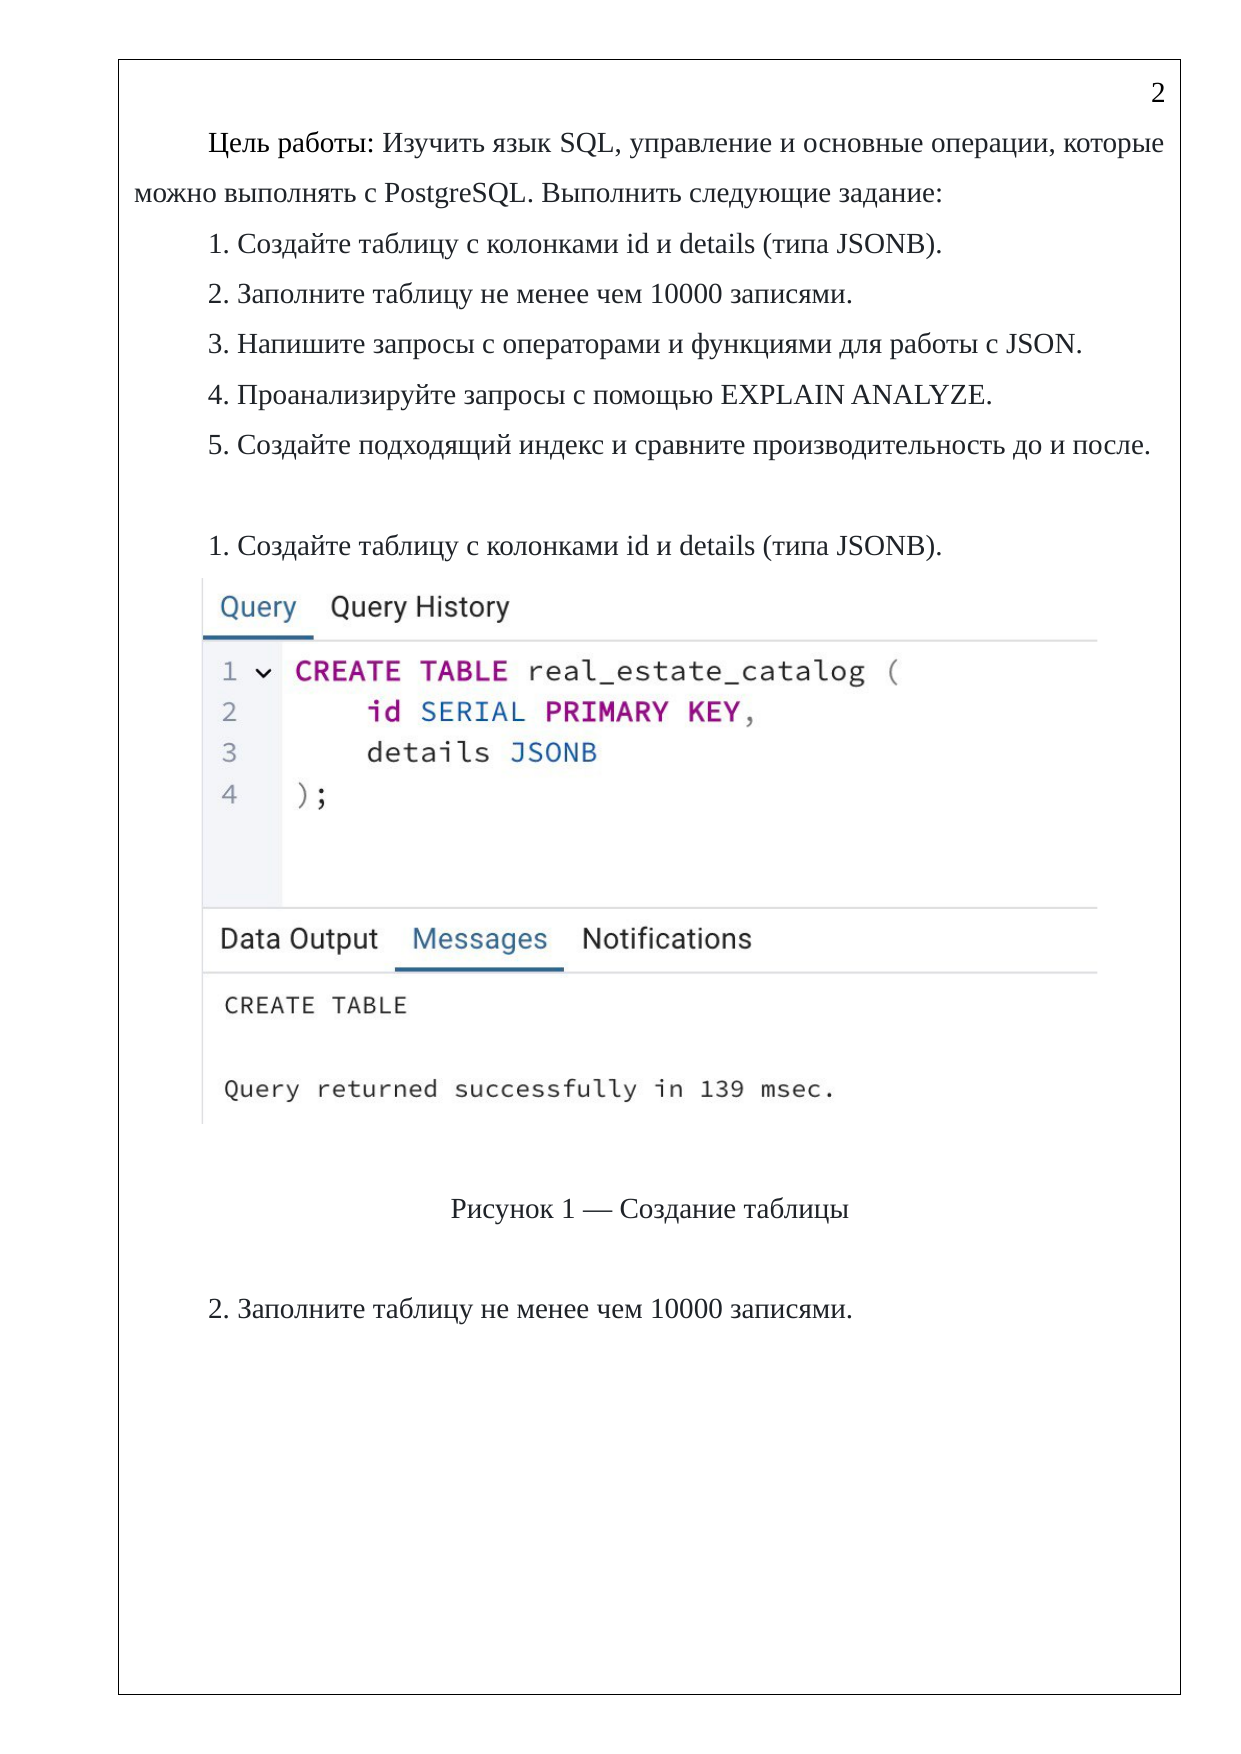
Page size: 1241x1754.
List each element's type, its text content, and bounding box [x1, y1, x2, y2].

list 4. Проанализируйте запросы с помощью EXPLAIN ANALYZE. [134, 377, 1165, 410]
list 2. Заполните таблицу не менее чем 10000 записями. [134, 276, 1165, 310]
text 2. Заполните таблицу не менее чем 10000 записями. [134, 1292, 1165, 1325]
text 1. Создайте таблицу с колонками id и details (типа JSONB). [134, 226, 1165, 259]
text Цель работы: Изучить язык SQL, управление и основные операции, которые можно выполнять с PostgreSQL. Выполнить следующие задание: [134, 125, 1165, 209]
list 5. Создайте подходящий индекс и сравните производительность до и после. [134, 427, 1165, 461]
text 1. Создайте таблицу с колонками id и details (типа JSONB). [134, 528, 1165, 561]
text 2 [134, 75, 1165, 108]
list 3. Напишите запросы с операторами и функциями для работы с JSON. [134, 326, 1165, 360]
picture [201, 578, 1098, 1124]
text Рисунок 1 — Создание таблицы [134, 1191, 1165, 1224]
